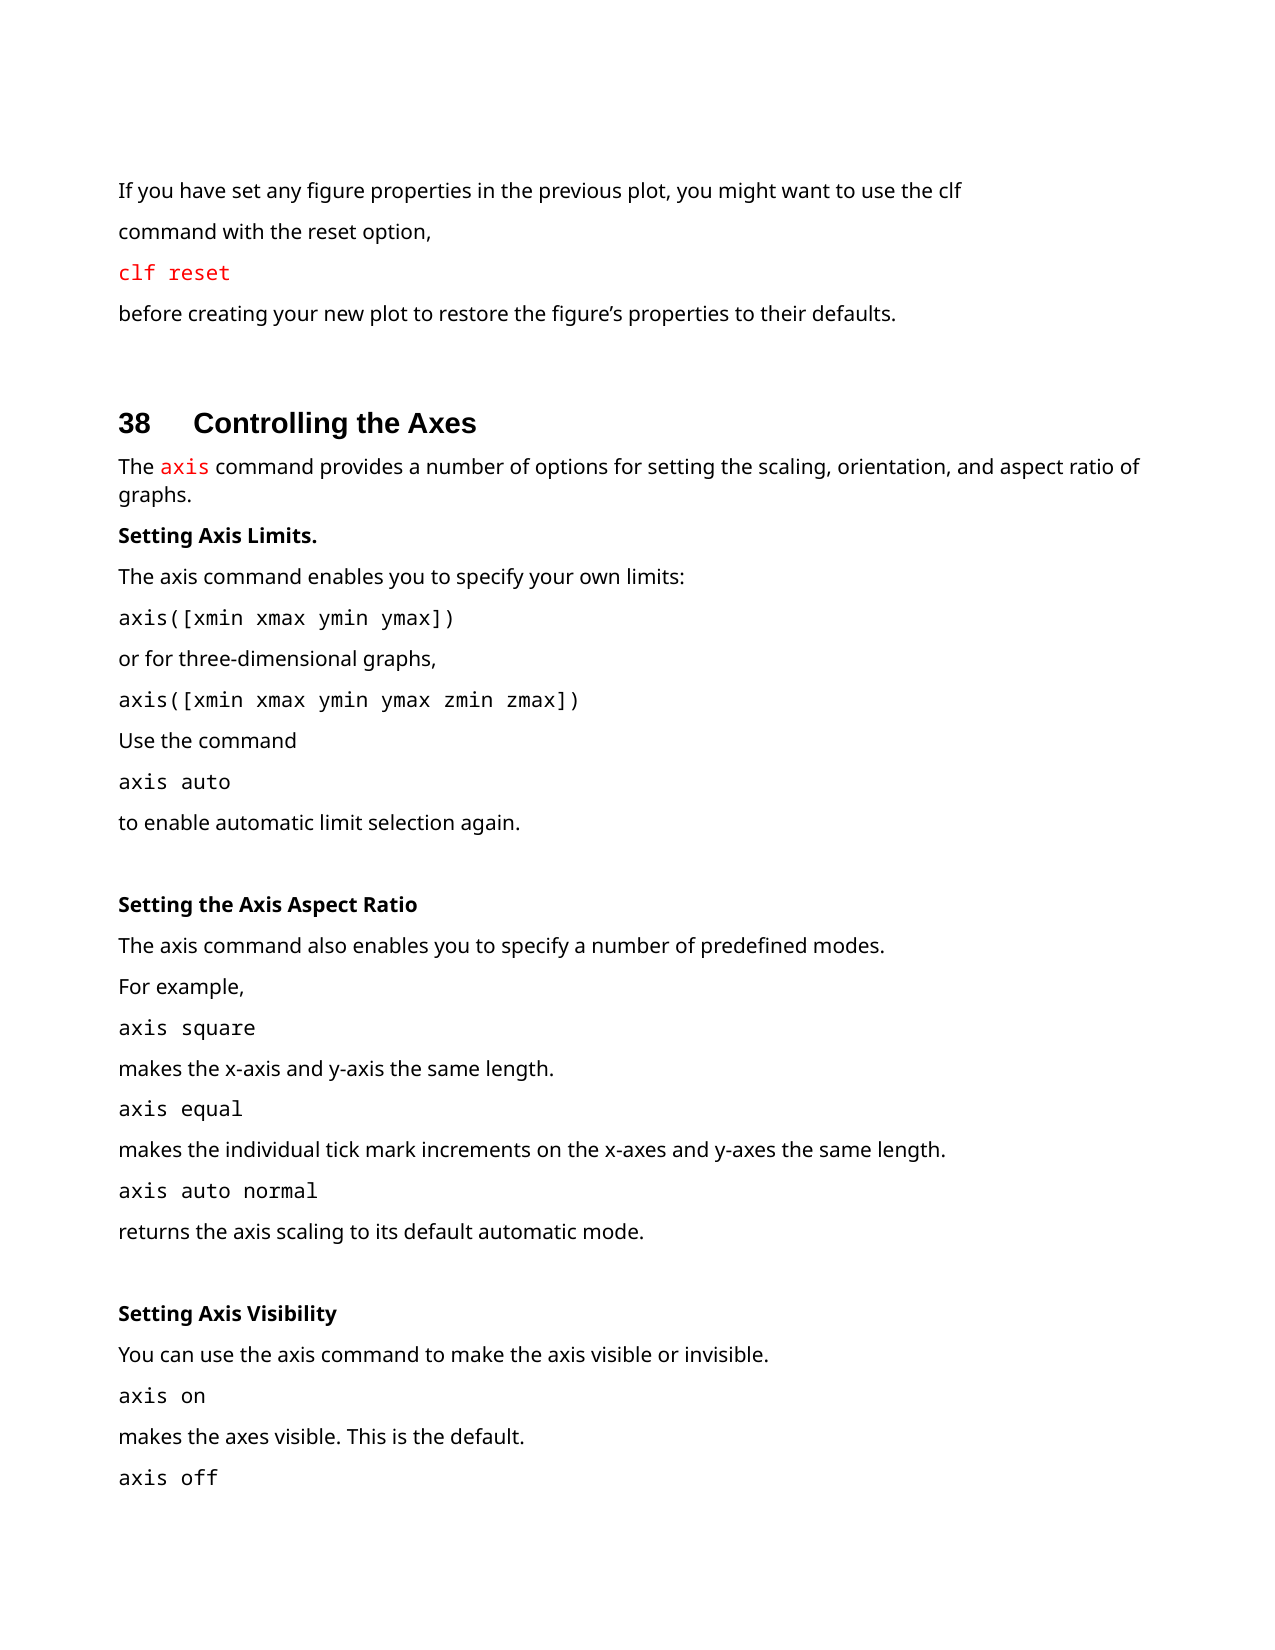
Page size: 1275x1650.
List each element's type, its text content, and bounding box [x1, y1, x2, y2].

text axis on [118, 1381, 1157, 1409]
text If you have set any figure properties in the previous plot, you might want to use the clf [118, 176, 1157, 205]
text For example, [118, 972, 1157, 1000]
text returns the axis scaling to its default automatic mode. [118, 1217, 1157, 1246]
text axis([xmin xmax ymin ymax zmin zmax]) [118, 685, 1157, 714]
text axis([xmin xmax ymin ymax]) [118, 603, 1157, 632]
text The axis command enables you to specify your own limits: [118, 562, 1157, 591]
text makes the axes visible. This is the default. [118, 1422, 1157, 1451]
text axis auto normal [118, 1176, 1157, 1205]
text axis off [118, 1463, 1157, 1491]
text The axis command provides a number of options for setting the scaling, orientation, and aspect ratio of graphs. [118, 452, 1157, 509]
text makes the individual tick mark increments on the x-axes and y-axes the same length. [118, 1136, 1157, 1164]
text makes the x-axis and y-axis the same length. [118, 1054, 1157, 1082]
text Use the command [118, 726, 1157, 754]
text Setting Axis Limits. [118, 521, 1157, 550]
text You can use the axis command to make the axis visible or invisible. [118, 1340, 1157, 1369]
text axis equal [118, 1094, 1157, 1123]
text axis auto [118, 767, 1157, 796]
text to enable automatic limit selection again. [118, 808, 1157, 836]
text clf reset [118, 258, 1157, 287]
text The axis command also enables you to specify a number of predefined modes. [118, 931, 1157, 959]
text Setting the Axis Aspect Ratio [118, 890, 1157, 918]
text Setting Axis Visibility [118, 1299, 1157, 1328]
text or for three-dimensional graphs, [118, 644, 1157, 673]
text before creating your new plot to restore the figure’s properties to their defaults. [118, 299, 1157, 328]
text axis square [118, 1013, 1157, 1041]
text command with the reset option, [118, 217, 1157, 246]
subtitle Controlling the Axes [118, 406, 1157, 439]
